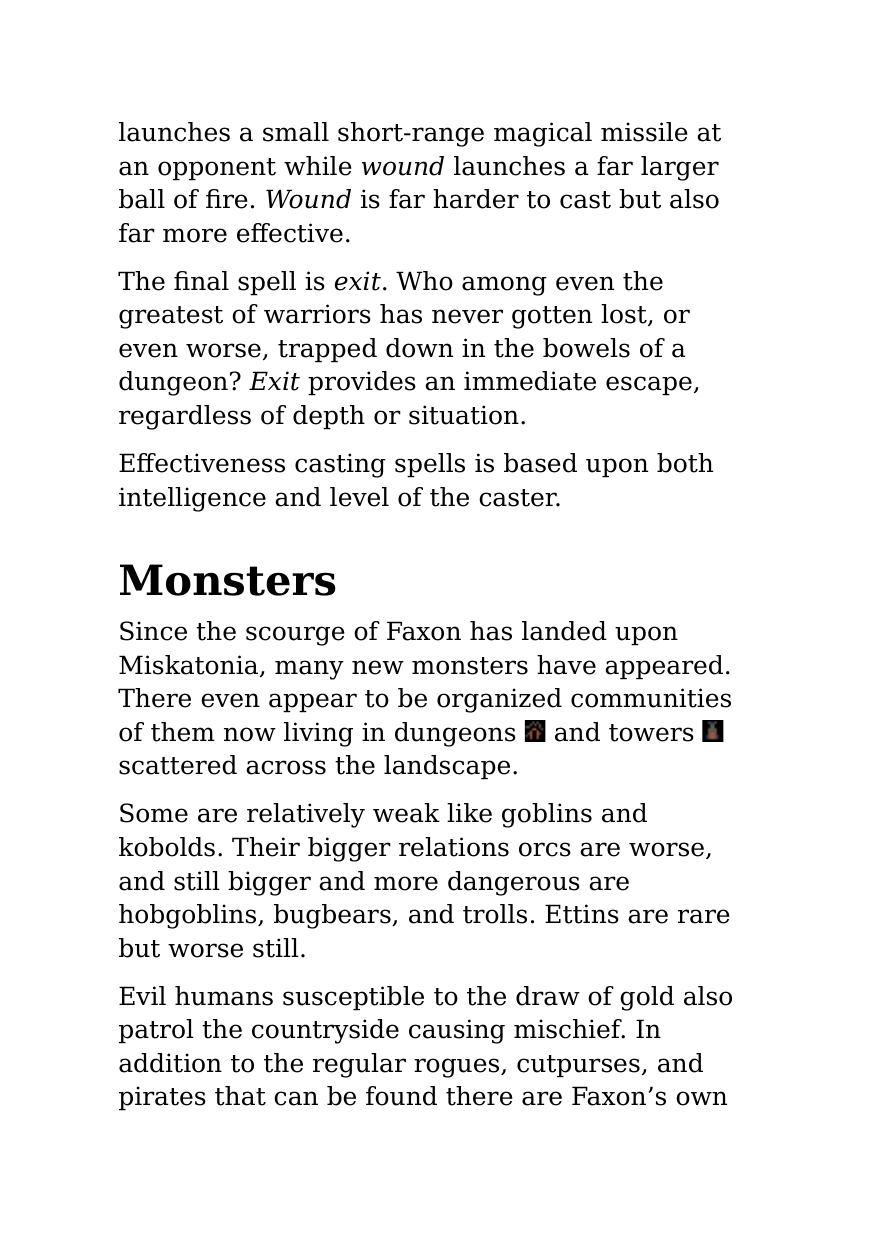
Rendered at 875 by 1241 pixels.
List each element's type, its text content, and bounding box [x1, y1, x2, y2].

text Evil humans susceptible to the draw of gold also patrol the countryside causing mischief. In addition to the regular rogues, cutpurses, and pirates that can be found there are Faxon’s own [118, 982, 756, 1112]
picture [524, 720, 546, 742]
picture [702, 720, 724, 742]
text Effectiveness casting spells is based upon both intelligence and level of the caster. [118, 449, 756, 512]
text Since the scourge of Faxon has landed upon Miskatonia, many new monsters have appeared. There even appear to be organized communities of them now living in dungeons and towers scattered across the landscape. [118, 617, 756, 781]
subtitle Monsters [118, 556, 756, 605]
text The final spell is exit. Who among even the greatest of warriors has never gotten lost, or even worse, trapped down in the bowels of a dungeon? Exit provides an immediate escape, regardless of depth or situation. [118, 267, 756, 430]
text launches a small short-range magical missile at an opponent while wound launches a far larger ball of fire. Wound is far harder to cast but also far more effective. [118, 118, 756, 248]
text Some are relatively weak like goblins and kobolds. Their bigger relations orcs are worse, and still bigger and more dangerous are hobgoblins, bugbears, and trolls. Ettins are rare but worse still. [118, 799, 756, 963]
